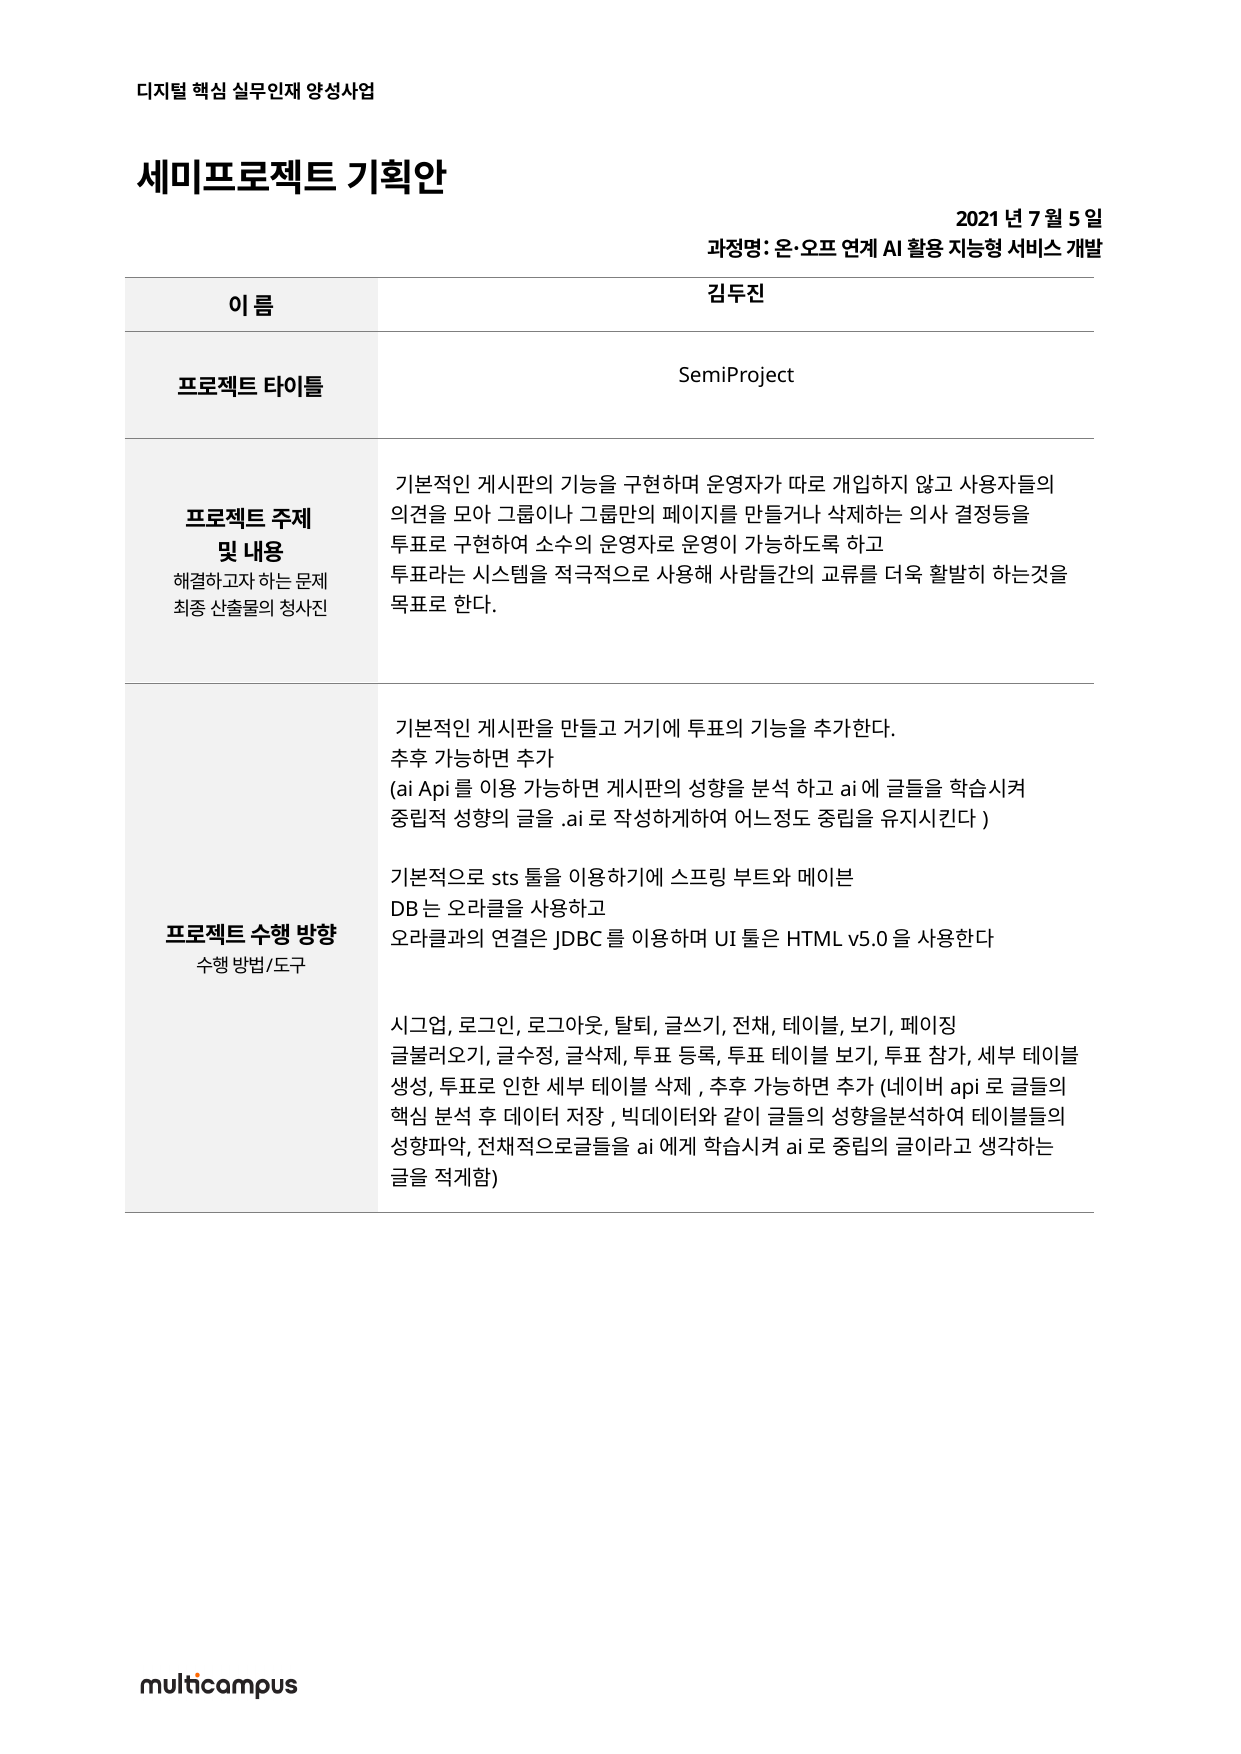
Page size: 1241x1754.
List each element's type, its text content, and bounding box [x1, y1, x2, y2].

table_cell 기본적인 게시판의 기능을 구현하며 운영자가 따로 개입하지 않고 사용자들의 의견을 모아 그룹이나 그룹만의 페이지를 만들거나 삭제하는 의사 결정등을 투표로 구현하여 소수의 운영자로 운영이 가능하도록 하고 투표라는 시스템을 적극적으로 사용해 사람들간의 교류를 더욱 활발히 하는것을 목표로 한다. [379, 439, 1094, 682]
table_cell 프로젝트 타이틀 [125, 332, 378, 438]
table_cell 프로젝트 주제 및 내용 해결하고자 하는 문제 최종 산출물의 청사진 [125, 439, 378, 682]
text 과정명: 온·오프 연계 AI활용 지능형 서비스 개발 [136, 232, 1104, 262]
table_header 이 름 [125, 278, 378, 331]
picture [135, 1665, 299, 1701]
text 세미프로젝트 기획안 [136, 148, 1104, 202]
table_header 김두진 [379, 278, 1094, 331]
table_cell SemiProject [379, 332, 1094, 438]
table_cell 기본적인 게시판을 만들고 거기에 투표의 기능을 추가한다. 추후 가능하면 추가 (ai Api를 이용 가능하면 게시판의 성향을 분석 하고 ai에 글들을 학습시켜 중립적 성향의 글을 .ai 로 작성하게하여 어느정도 중립을 유지시킨다 ) 기본적으로 sts 툴을 이용하기에 스프링 부트와 메이븐 DB는 오라클을 사용하고 오라클과의 연결은 JDBC를 이용하며 UI 툴은 HTML v5.0을 사용한다 시그업, 로그인, 로그아웃, 탈퇴, 글쓰기, 전채, 테이블, 보기, 페이징 글불러오기, 글수정, 글삭제, 투표 등록, 투표 테이블 보기, 투표 참가, 세부 테이블 생성, 투표로 인한 세부 테이블 삭제 , 추후 가능하면 추가 (네이버 api 로 글들의 핵심 분석 후 데이터 저장 , 빅데이터와 같이 글들의 성향을분석하여 테이블들의 성향파악, 전채적으로글들을 ai 에게 학습시켜 ai로 중립의 글이라고 생각하는 글을 적게함) [379, 684, 1094, 1212]
table_cell 프로젝트 수행 방향 수행 방법/도구 [125, 684, 378, 1212]
text 2021년 7월 5일 [136, 202, 1104, 232]
